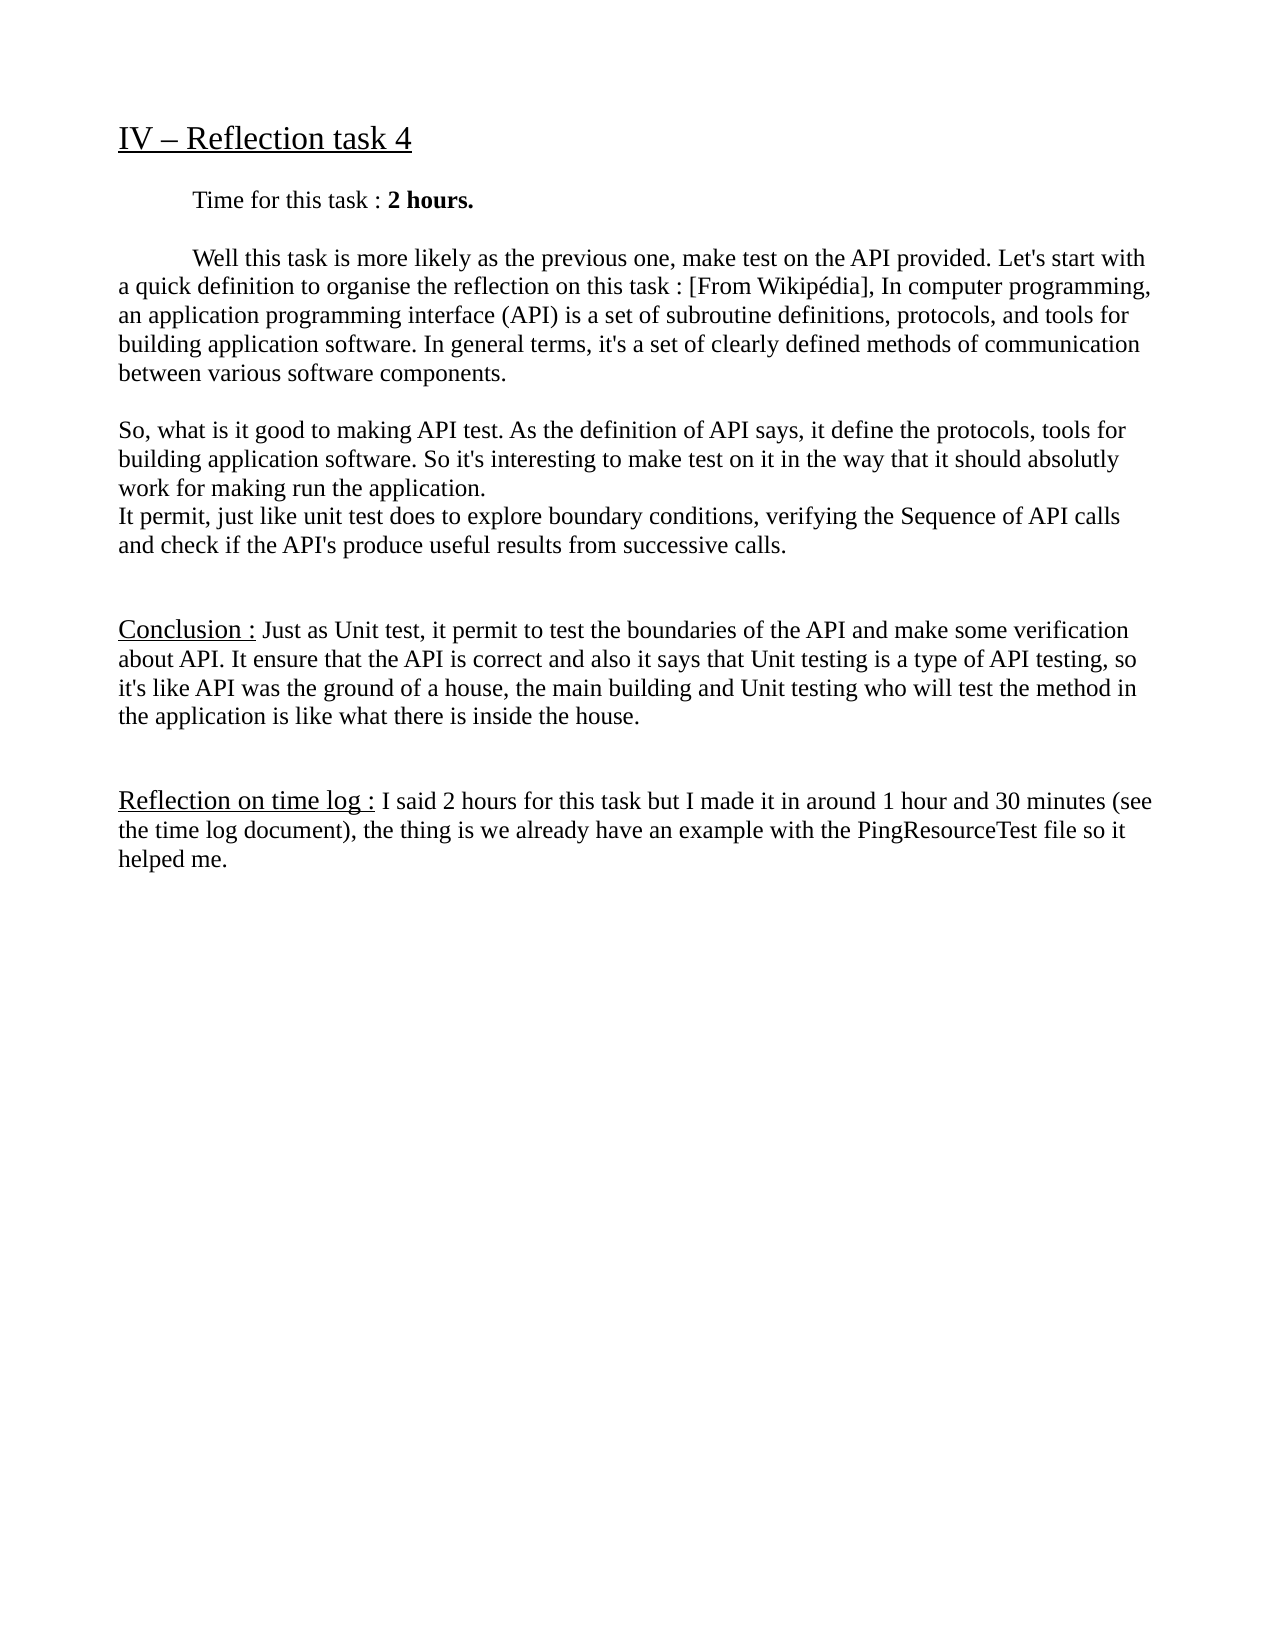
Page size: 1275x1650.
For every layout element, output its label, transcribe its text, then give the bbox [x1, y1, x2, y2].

text IV – Reflection task 4 [118, 118, 1157, 156]
text So, what is it good to making API test. As the definition of API says, it define the protocols, tools for building application software. So it's interesting to make test on it in the way that it should absolutly work for making run the application. [118, 415, 1157, 501]
text Reflection on time log : I said 2 hours for this task but I made it in around 1 hour and 30 minutes (see the time log document), the thing is we already have an example with the PingResourceTest file so it helped me. [118, 784, 1157, 872]
text Well this task is more likely as the previous one, make test on the API provided. Let's start with a quick definition to organise the reflection on this task : [From Wikipédia], In computer programming, an application programming interface (API) is a set of subroutine definitions, protocols, and tools for building application software. In general terms, it's a set of clearly defined methods of communication between various software components. [118, 243, 1157, 386]
text It permit, just like unit test does to explore boundary conditions, verifying the Sequence of API calls and check if the API's produce useful results from successive calls. [118, 501, 1157, 559]
text Conclusion : Just as Unit test, it permit to test the boundaries of the API and make some verification about API. It ensure that the API is correct and also it says that Unit testing is a type of API testing, so it's like API was the ground of a house, the main building and Unit testing who will test the method in the application is like what there is inside the house. [118, 613, 1157, 730]
text Time for this task : 2 hours. [118, 185, 1157, 214]
